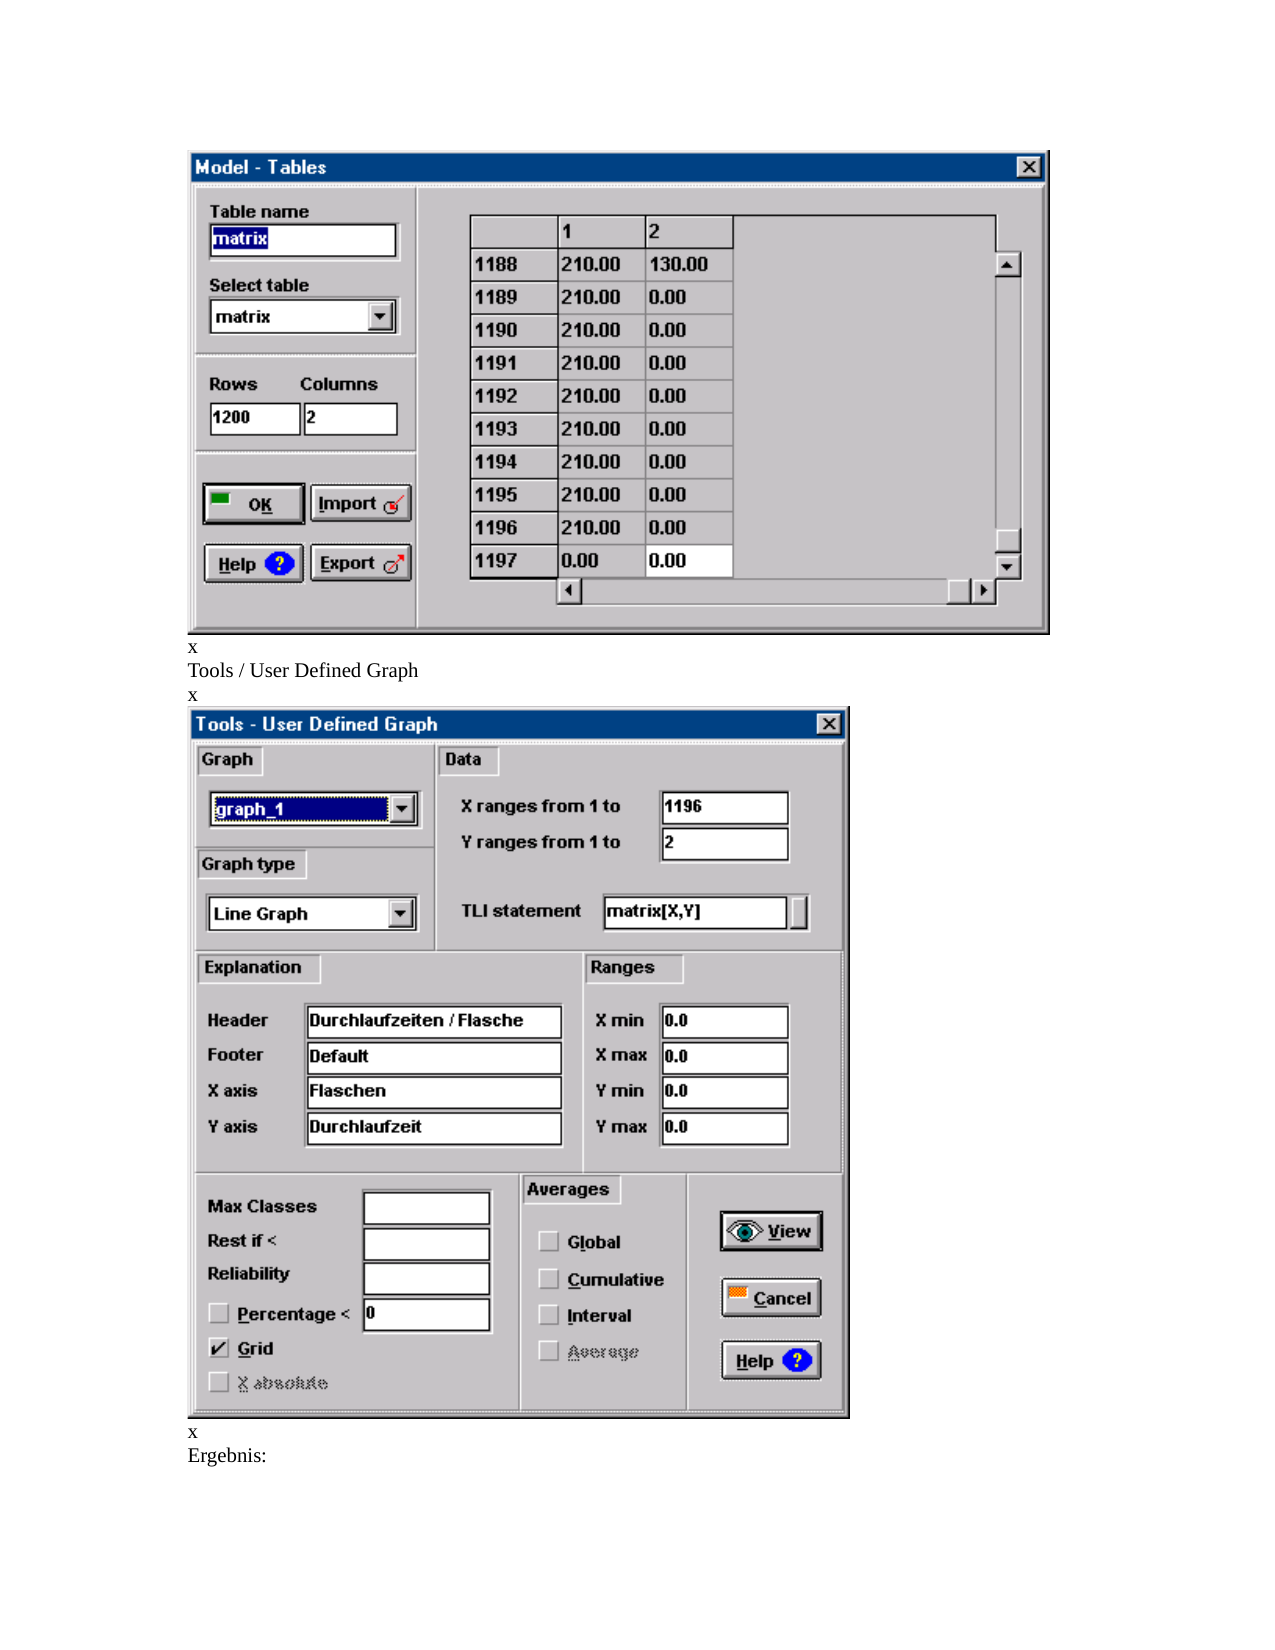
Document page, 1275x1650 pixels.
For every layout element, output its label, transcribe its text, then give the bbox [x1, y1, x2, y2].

text Ergebnis: [187, 1443, 1087, 1467]
text x [187, 682, 1087, 706]
text x [187, 634, 1087, 658]
text x [187, 1419, 1087, 1443]
text Tools / User Defined Graph [187, 658, 1087, 682]
